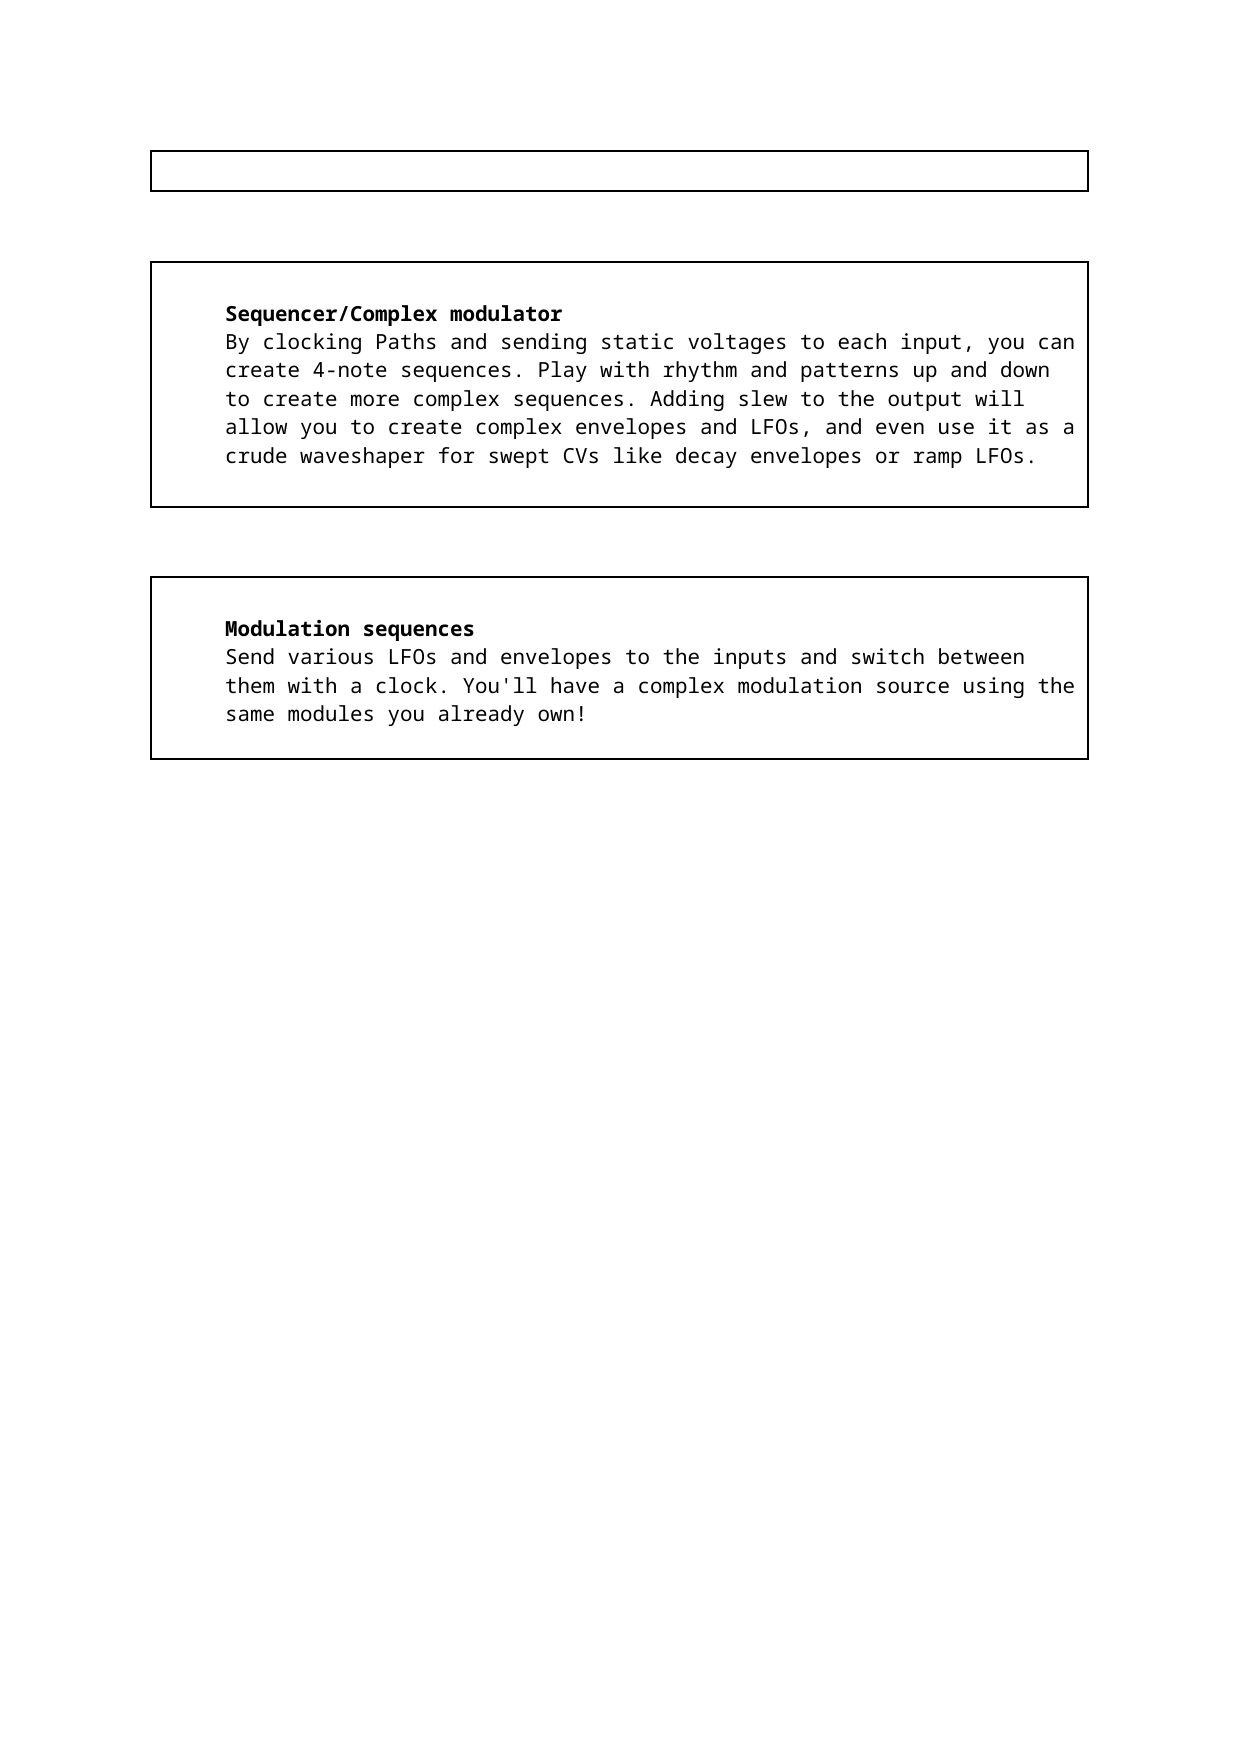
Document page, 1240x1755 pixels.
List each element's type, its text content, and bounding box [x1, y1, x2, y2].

text By clocking Paths and sending static voltages to each input, you can create 4-note sequences. Play with rhythm and patterns up and down to create more complex sequences. Adding slew to the output will allow you to create complex envelopes and LFOs, and even use it as a crude waveshaper for swept CVs like decay envelopes or ramp LFOs. [152, 323, 1087, 469]
text Modulation sequences [152, 610, 1087, 638]
text Send various LFOs and envelopes to the inputs and switch between them with a clock. You'll have a complex modulation source using the same modules you already own! [152, 638, 1087, 728]
text Sequencer/Complex modulator [152, 294, 1087, 323]
